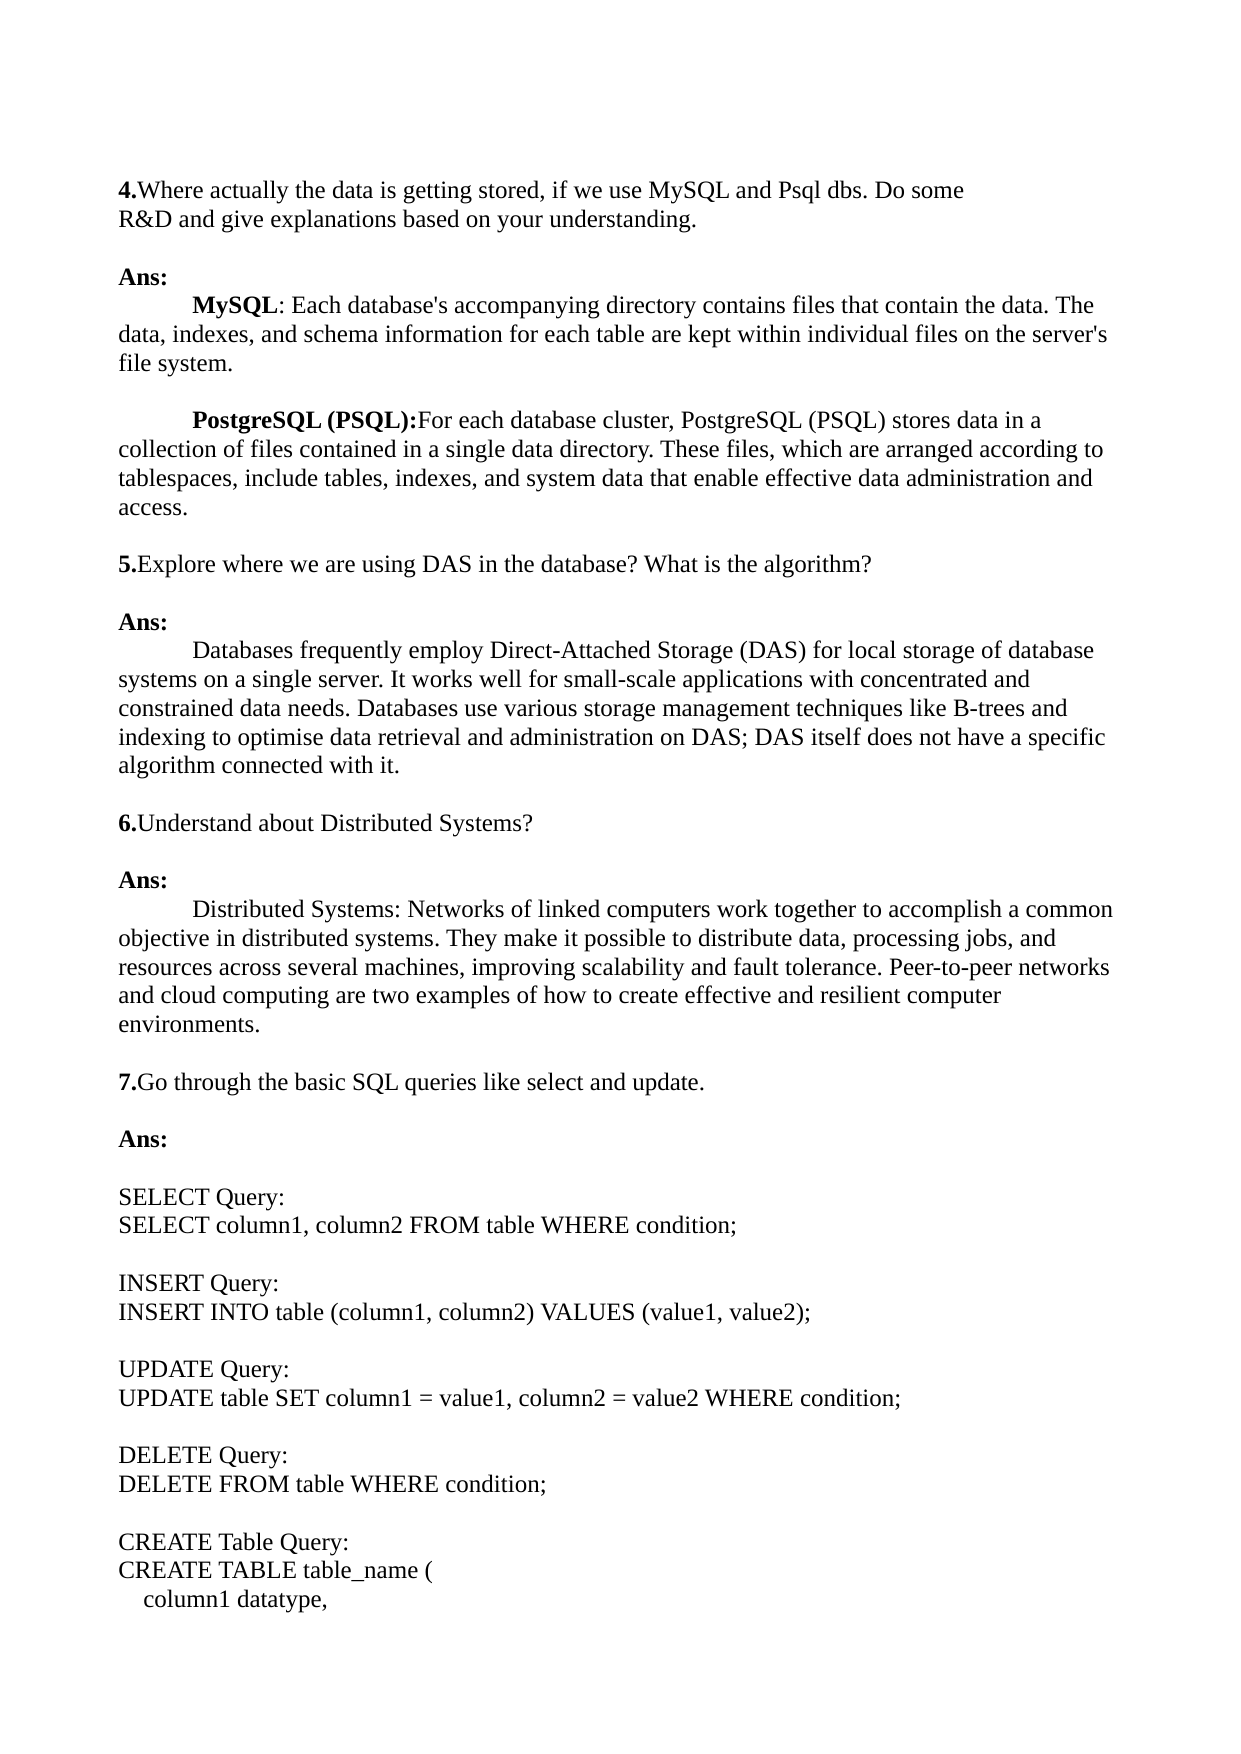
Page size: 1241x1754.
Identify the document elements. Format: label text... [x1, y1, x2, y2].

text CREATE TABLE table_name ( [118, 1556, 1122, 1584]
text INSERT Query: [118, 1268, 1122, 1297]
text INSERT INTO table (column1, column2) VALUES (value1, value2); [118, 1297, 1122, 1326]
text Ans: [118, 866, 1122, 894]
text MySQL: Each database's accompanying directory contains files that contain the data. The data, indexes, and schema information for each table are kept within individual files on the server's file system. [118, 291, 1122, 377]
text Distributed Systems: Networks of linked computers work together to accomplish a common objective in distributed systems. They make it possible to distribute data, processing jobs, and resources across several machines, improving scalability and fault tolerance. Peer-to-peer networks and cloud computing are two examples of how to create effective and resilient computer environments. [118, 894, 1122, 1038]
text PostgreSQL (PSQL):For each database cluster, PostgreSQL (PSQL) stores data in a collection of files contained in a single data directory. These files, which are arranged according to tablespaces, include tables, indexes, and system data that enable effective data administration and access. [118, 406, 1122, 521]
text UPDATE Query: [118, 1354, 1122, 1383]
text Ans: [118, 607, 1122, 636]
text 7.Go through the basic SQL queries like select and update. [118, 1067, 1122, 1096]
text CREATE Table Query: [118, 1527, 1122, 1556]
text R&D and give explanations based on your understanding. [118, 204, 1122, 233]
text Ans: [118, 262, 1122, 291]
text Databases frequently employ Direct-Attached Storage (DAS) for local storage of database systems on a single server. It works well for small-scale applications with concentrated and constrained data needs. Databases use various storage management techniques like B-trees and indexing to optimise data retrieval and administration on DAS; DAS itself does not have a specific algorithm connected with it. [118, 636, 1122, 779]
text 4.Where actually the data is getting stored, if we use MySQL and Psql dbs. Do some [118, 176, 1122, 204]
text UPDATE table SET column1 = value1, column2 = value2 WHERE condition; [118, 1383, 1122, 1412]
text SELECT column1, column2 FROM table WHERE condition; [118, 1211, 1122, 1239]
text 6.Understand about Distributed Systems? [118, 808, 1122, 837]
text SELECT Query: [118, 1182, 1122, 1211]
text Ans: [118, 1124, 1122, 1153]
text 5.Explore where we are using DAS in the database? What is the algorithm? [118, 549, 1122, 578]
text DELETE Query: [118, 1441, 1122, 1469]
text DELETE FROM table WHERE condition; [118, 1469, 1122, 1498]
text column1 datatype, [118, 1584, 1122, 1613]
